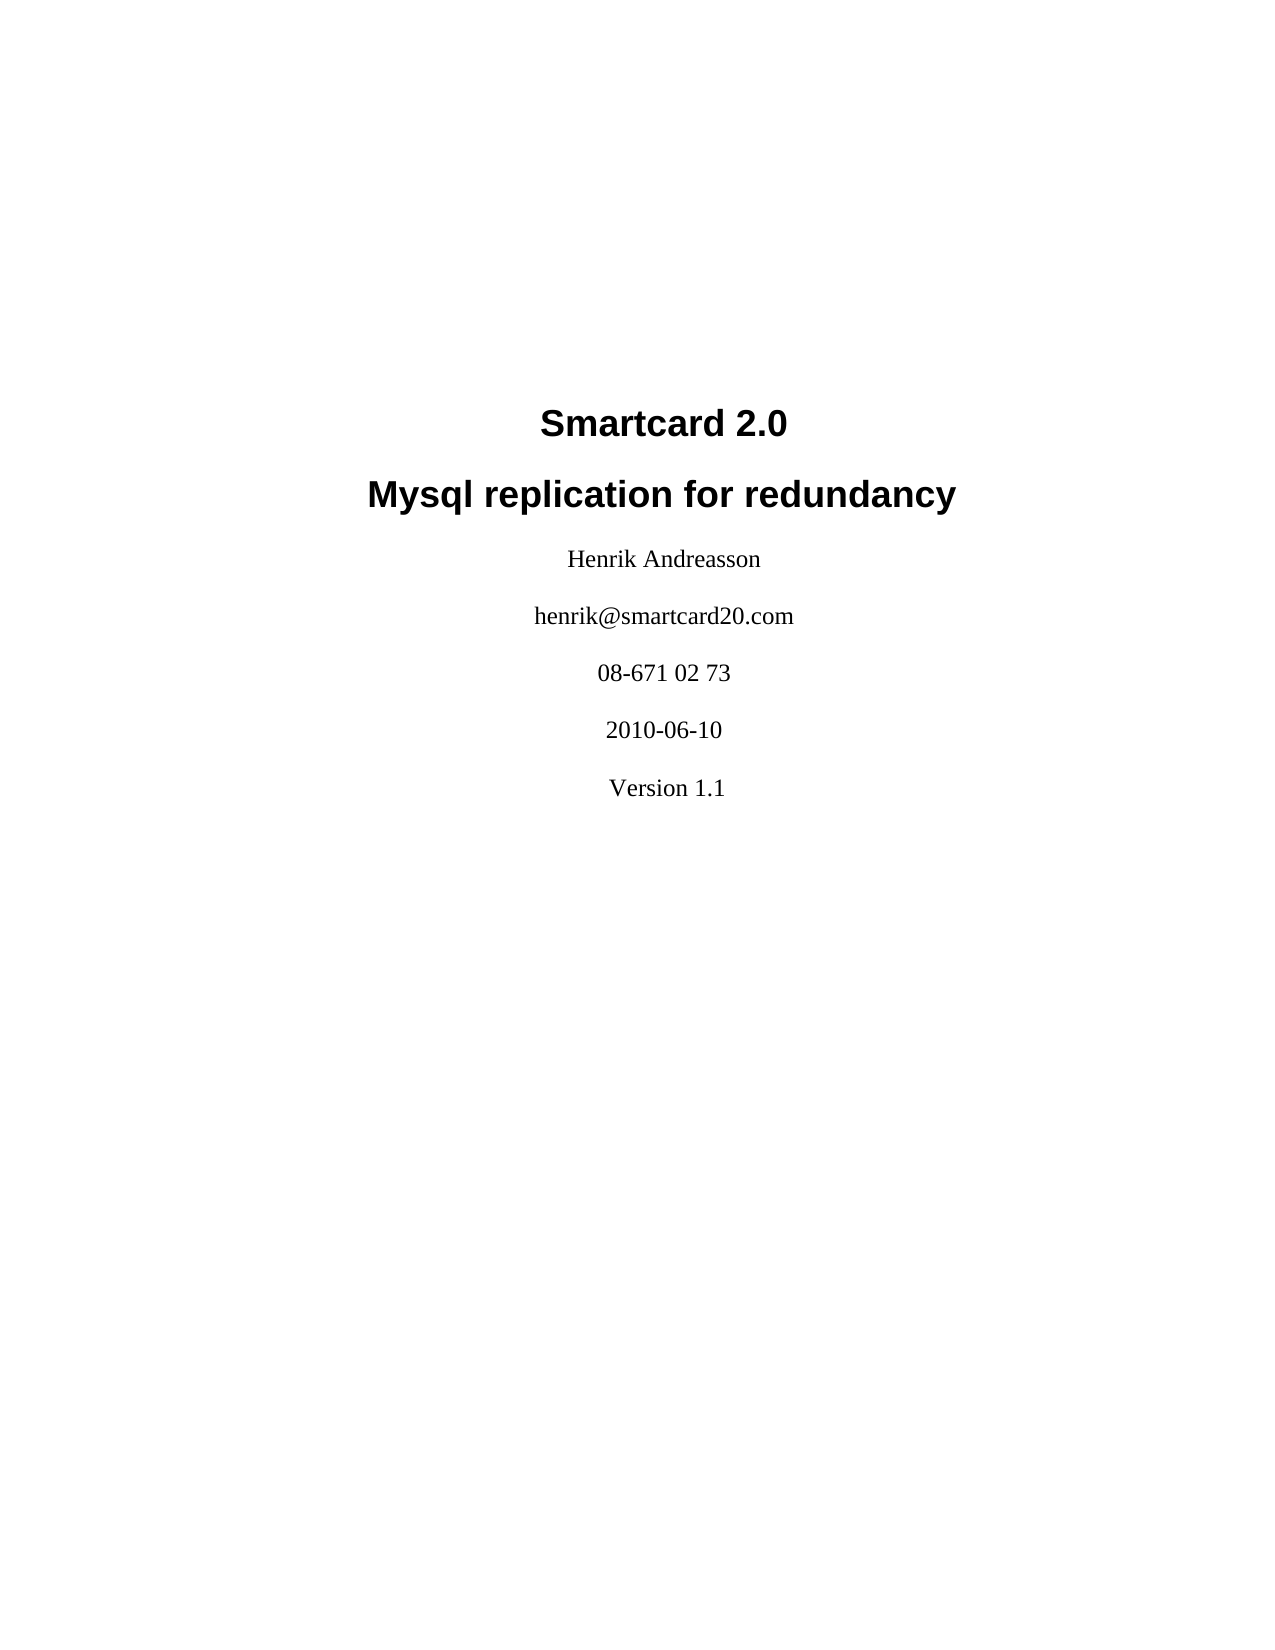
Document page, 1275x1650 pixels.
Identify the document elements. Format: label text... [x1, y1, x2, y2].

text henrik@smartcard20.com [118, 602, 1216, 630]
text Smartcard 2.0 [118, 402, 1216, 444]
text 2010-06-10 [118, 716, 1216, 744]
text Version 1.1 [118, 774, 1216, 801]
text 08-671 02 73 [118, 659, 1216, 687]
text Mysql replication for redundancy [118, 473, 1216, 515]
text Henrik Andreasson [118, 545, 1216, 573]
